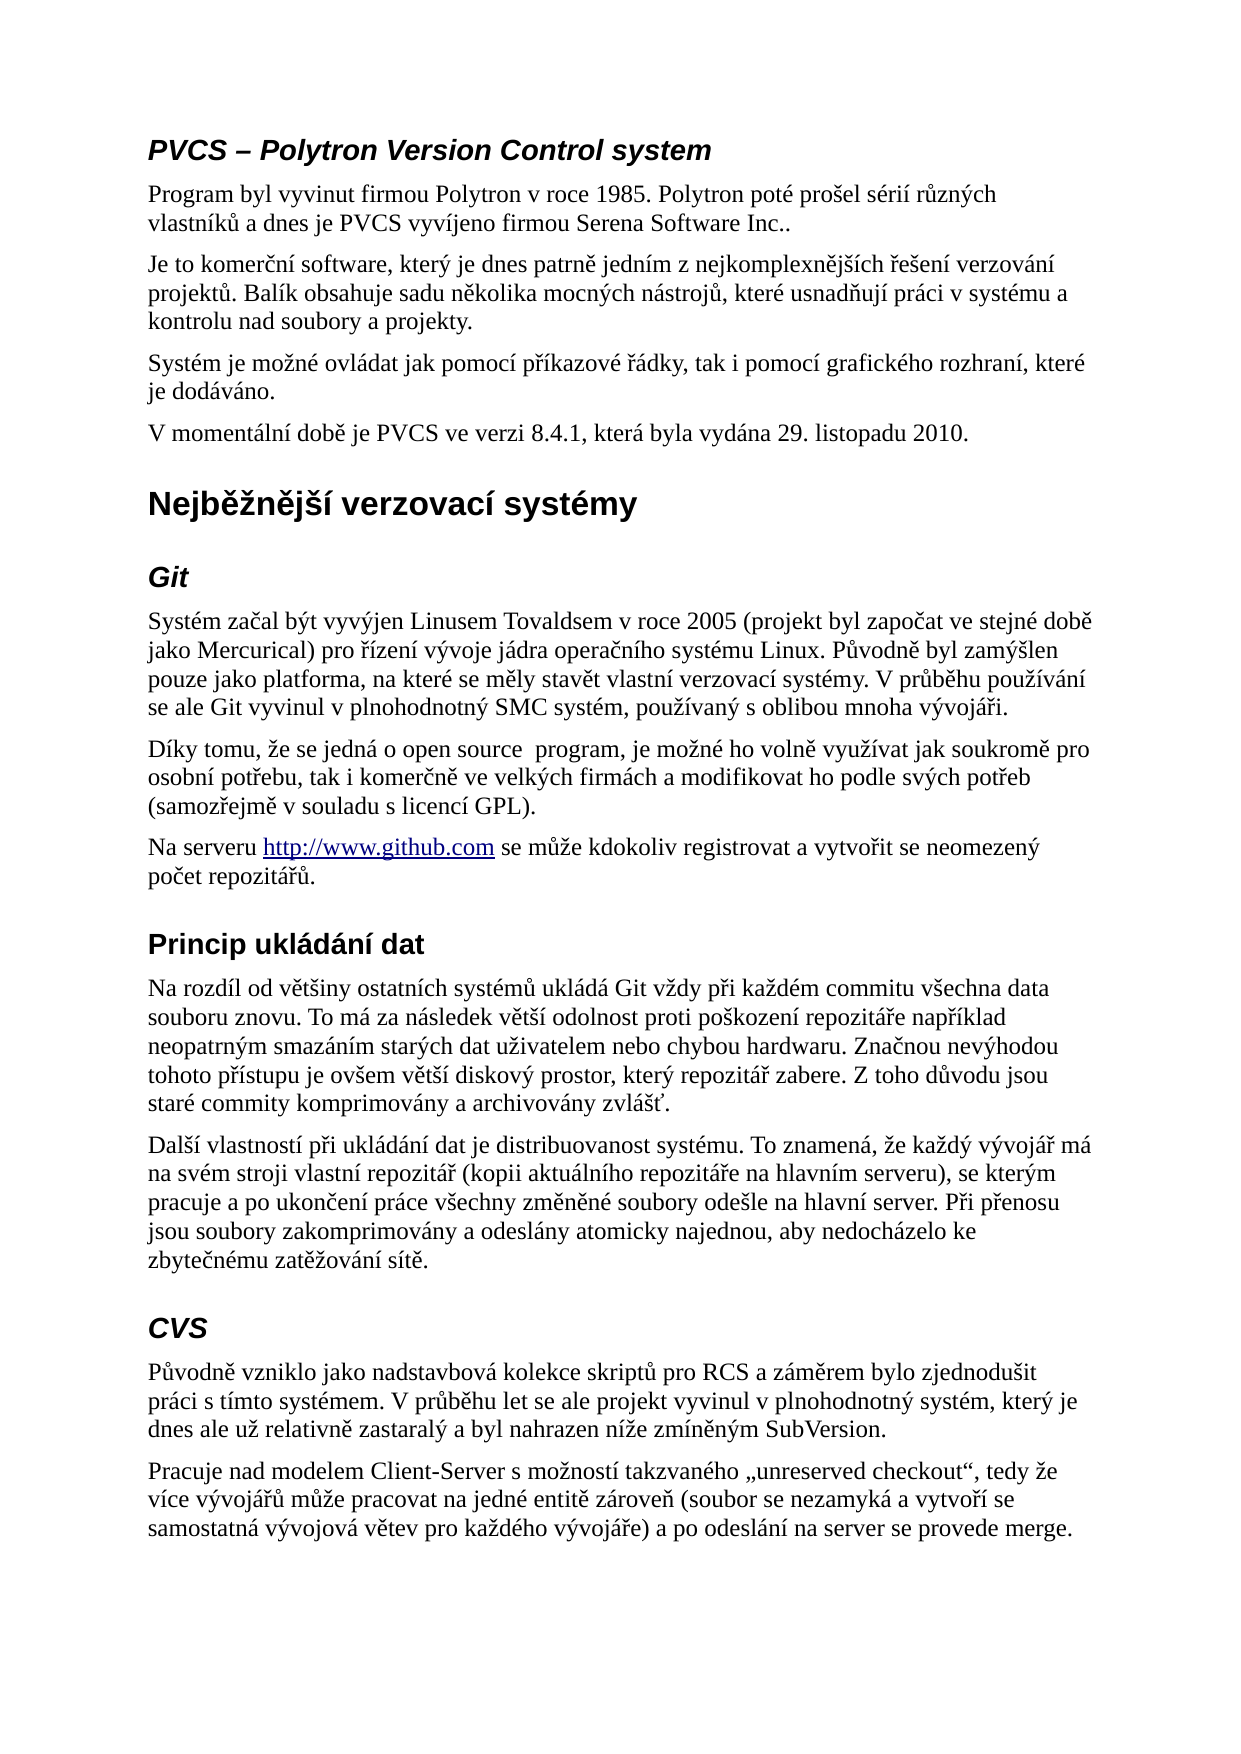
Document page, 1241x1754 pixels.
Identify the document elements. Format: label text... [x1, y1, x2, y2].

text V momentální době je PVCS ve verzi 8.4.1, která byla vydána 29. listopadu 2010. [148, 418, 1093, 446]
text Na rozdíl od většiny ostatních systémů ukládá Git vždy při každém commitu všechna data souboru znovu. To má za následek větší odolnost proti poškození repozitáře například neopatrným smazáním starých dat uživatelem nebo chybou hardwaru. Značnou nevýhodou tohoto přístupu je ovšem větší diskový prostor, který repozitář zabere. Z toho důvodu jsou staré commity komprimovány a archivovány zvlášť. [148, 973, 1093, 1117]
text Program byl vyvinut firmou Polytron v roce 1985. Polytron poté prošel sérií různých vlastníků a dnes je PVCS vyvíjeno firmou Serena Software Inc.. [148, 179, 1093, 236]
subtitle CVS [148, 1311, 1093, 1344]
text Na serveru http://www.github.com se může kdokoliv registrovat a vytvořit se neomezený počet repozitářů. [148, 832, 1093, 890]
text Další vlastností při ukládání dat je distribuovanost systému. To znamená, že každý vývojář má na svém stroji vlastní repozitář (kopii aktuálního repozitáře na hlavním serveru), se kterým pracuje a po ukončení práce všechny změněné soubory odešle na hlavní server. Při přenosu jsou soubory zakomprimovány a odeslány atomicky najednou, aby nedocházelo ke zbytečnému zatěžování sítě. [148, 1130, 1093, 1273]
text Původně vzniklo jako nadstavbová kolekce skriptů pro RCS a záměrem bylo zjednodušit práci s tímto systémem. V průběhu let se ale projekt vyvinul v plnohodnotný systém, který je dnes ale už relativně zastaralý a byl nahrazen níže zmíněným SubVersion. [148, 1357, 1093, 1443]
text Díky tomu, že se jedná o open source program, je možné ho volně využívat jak soukromě pro osobní potřebu, tak i komerčně ve velkých firmách a modifikovat ho podle svých potřeb (samozřejmě v souladu s licencí GPL). [148, 734, 1093, 820]
subtitle Princip ukládání dat [148, 927, 1093, 961]
subtitle PVCS – Polytron Version Control system [148, 133, 1093, 166]
text Pracuje nad modelem Client-Server s možností takzvaného „unreserved checkout“, tedy že více vývojářů může pracovat na jedné entitě zároveň (soubor se nezamyká a vytvoří se samostatná vývojová větev pro každého vývojáře) a po odeslání na server se provede merge. [148, 1456, 1093, 1542]
subtitle Git [148, 560, 1093, 594]
text Je to komerční software, který je dnes patrně jedním z nejkomplexnějších řešení verzování projektů. Balík obsahuje sadu několika mocných nástrojů, které usnadňují práci v systému a kontrolu nad soubory a projekty. [148, 249, 1093, 335]
text Systém začal být vyvýjen Linusem Tovaldsem v roce 2005 (projekt byl započat ve stejné době jako Mercurical) pro řízení vývoje jádra operačního systému Linux. Původně byl zamýšlen pouze jako platforma, na které se měly stavět vlastní verzovací systémy. V průběhu používání se ale Git vyvinul v plnohodnotný SMC systém, používaný s oblibou mnoha vývojáři. [148, 606, 1093, 721]
subtitle Nejběžnější verzovací systémy [148, 484, 1093, 523]
text Systém je možné ovládat jak pomocí příkazové řádky, tak i pomocí grafického rozhraní, které je dodáváno. [148, 348, 1093, 405]
